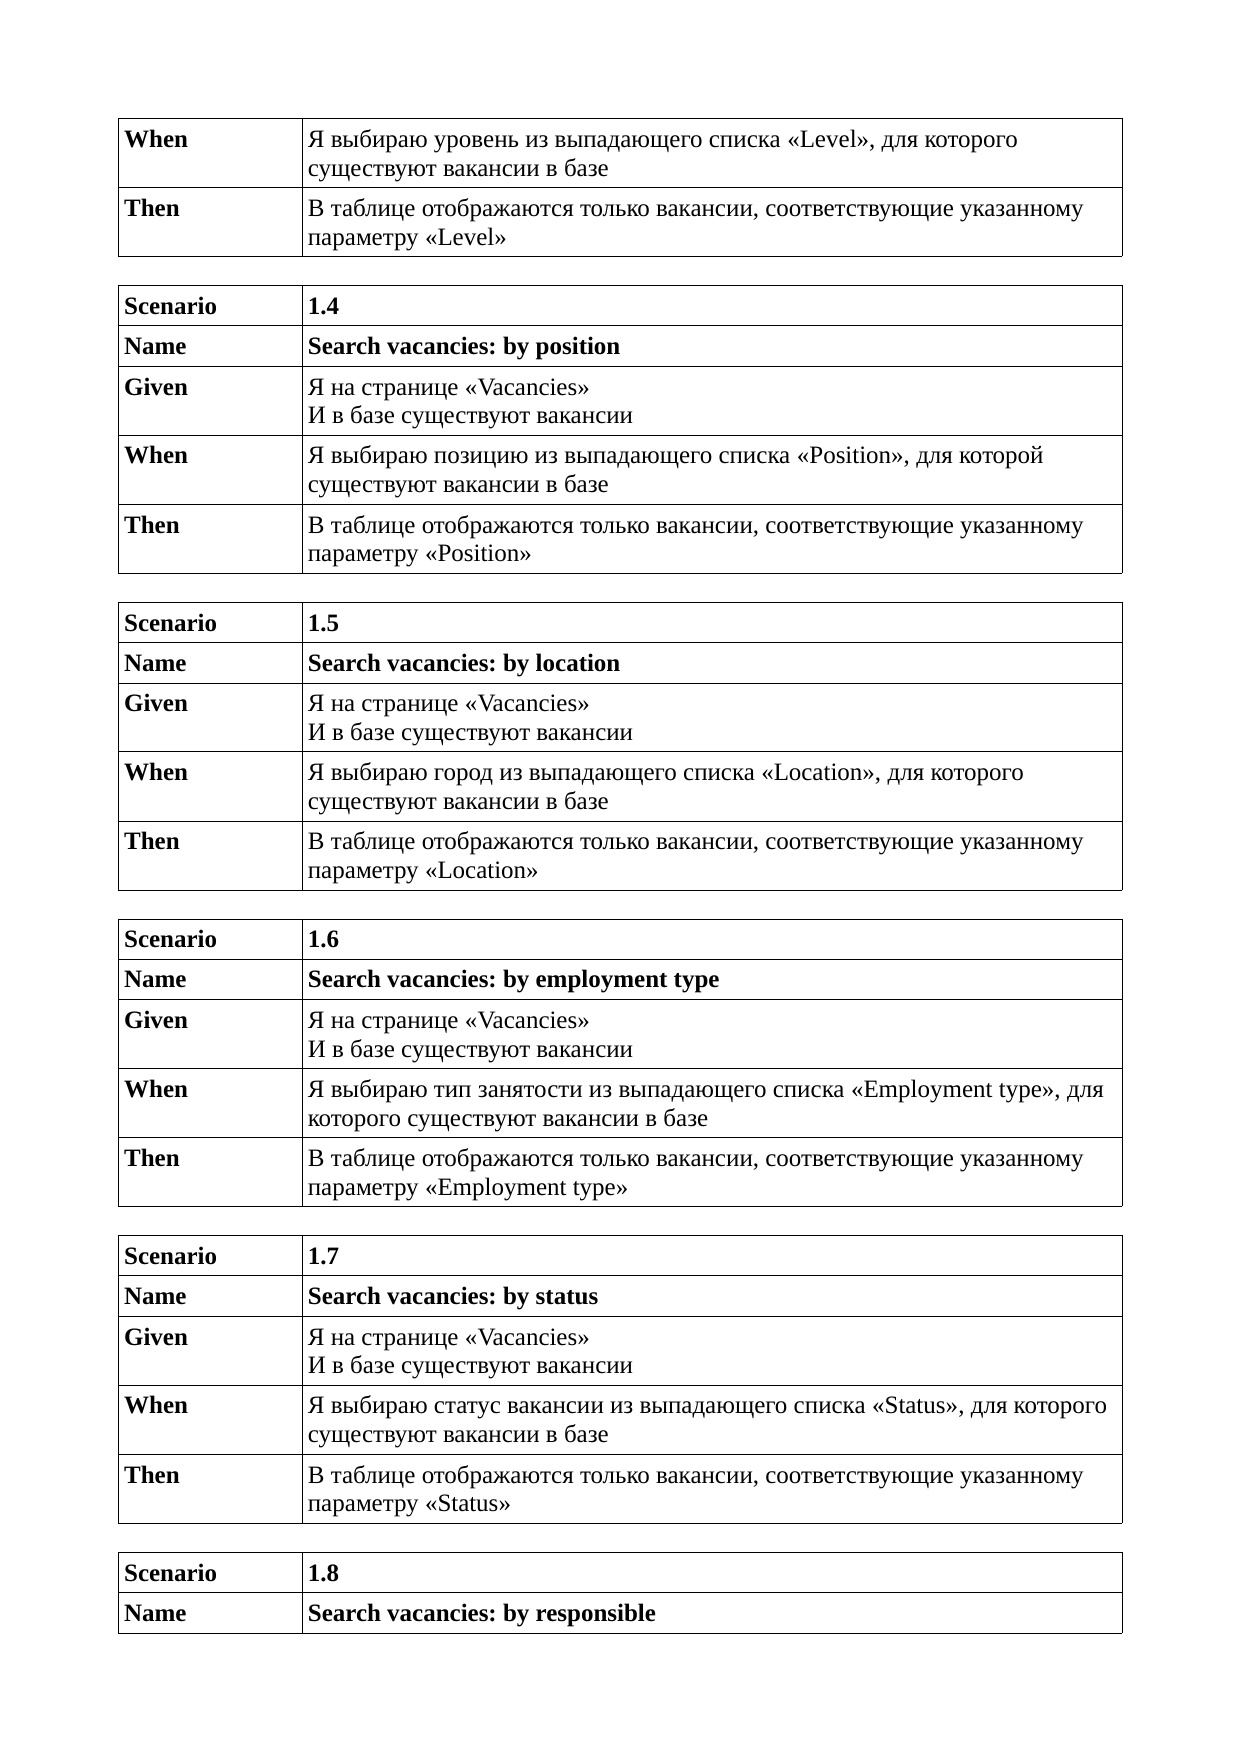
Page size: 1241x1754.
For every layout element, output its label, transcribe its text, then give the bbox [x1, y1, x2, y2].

table_cell When [119, 752, 302, 821]
table_cell Then [119, 1455, 302, 1523]
table_cell Search vacancies: by status [303, 1276, 1122, 1316]
table_cell Я выбираю тип занятости из выпадающего списка «Employment type», для которого существуют вакансии в базе [303, 1069, 1122, 1137]
table_cell Name [119, 1276, 302, 1316]
table_header Scenario [119, 1553, 302, 1592]
table_cell Search vacancies: by employment type [303, 960, 1122, 999]
table_cell Then [119, 822, 302, 889]
table_cell В таблице отображаются только вакансии, соответствующие указанному параметру «Position» [303, 505, 1122, 573]
table_cell When [119, 1386, 302, 1454]
table_cell Я на странице «Vacancies» И в базе существуют вакансии [303, 1000, 1122, 1068]
table_header 1.8 [303, 1553, 1122, 1592]
table_cell Я выбираю город из выпадающего списка «Location», для которого существуют вакансии в базе [303, 752, 1122, 821]
table_cell When [119, 436, 302, 504]
table_header 1.7 [303, 1236, 1122, 1275]
table_cell Я выбираю позицию из выпадающего списка «Position», для которой существуют вакансии в базе [303, 436, 1122, 504]
table_cell Я на странице «Vacancies» И в базе существуют вакансии [303, 1317, 1122, 1385]
table_cell Then [119, 505, 302, 573]
table_cell Then [119, 188, 302, 256]
table_cell В таблице отображаются только вакансии, соответствующие указанному параметру «Employment type» [303, 1138, 1122, 1206]
table_cell Given [119, 1000, 302, 1068]
table_header 1.6 [303, 920, 1122, 959]
table_cell Name [119, 326, 302, 366]
table_cell В таблице отображаются только вакансии, соответствующие указанному параметру «Status» [303, 1455, 1122, 1523]
table_cell When [119, 1069, 302, 1137]
table_cell Name [119, 1593, 302, 1632]
table_cell When [119, 119, 302, 187]
table_header Scenario [119, 1236, 302, 1275]
table_header Scenario [119, 603, 302, 642]
table_cell Then [119, 1138, 302, 1206]
table_cell Search vacancies: by responsible [303, 1593, 1122, 1632]
table_cell Я выбираю уровень из выпадающего списка «Level», для которого существуют вакансии в базе [303, 119, 1122, 187]
table_cell В таблице отображаются только вакансии, соответствующие указанному параметру «Level» [303, 188, 1122, 256]
table_cell В таблице отображаются только вакансии, соответствующие указанному параметру «Location» [303, 822, 1122, 889]
table_cell Search vacancies: by location [303, 643, 1122, 682]
table_header Scenario [119, 920, 302, 959]
table_cell Я на странице «Vacancies» И в базе существуют вакансии [303, 684, 1122, 751]
table_cell Given [119, 1317, 302, 1385]
table_header Scenario [119, 286, 302, 325]
table_header 1.5 [303, 603, 1122, 642]
table_cell Я на странице «Vacancies» И в базе существуют вакансии [303, 367, 1122, 435]
table_cell Name [119, 643, 302, 682]
table_cell Name [119, 960, 302, 999]
table_cell Given [119, 684, 302, 751]
table_cell Given [119, 367, 302, 435]
table_header 1.4 [303, 286, 1122, 325]
table_cell Search vacancies: by position [303, 326, 1122, 366]
table_cell Я выбираю статус вакансии из выпадающего списка «Status», для которого существуют вакансии в базе [303, 1386, 1122, 1454]
